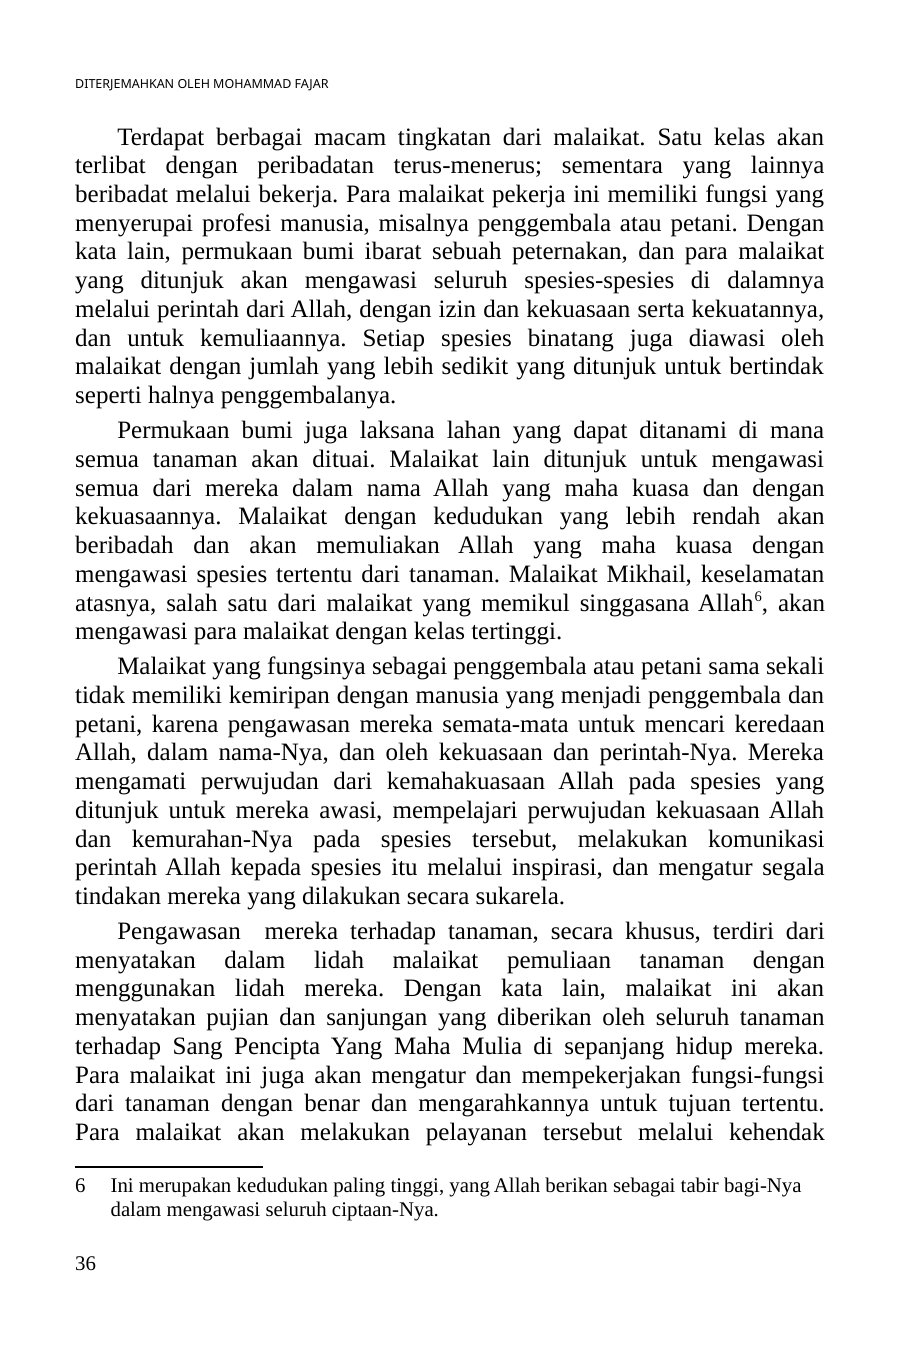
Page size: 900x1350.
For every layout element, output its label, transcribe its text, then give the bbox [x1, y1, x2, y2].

text Ini merupakan kedudukan paling tinggi, yang Allah berikan sebagai tabir bagi-Nya dalam mengawasi seluruh ciptaan-Nya. [75, 1173, 825, 1221]
text Malaikat yang fungsinya sebagai penggembala atau petani sama sekali tidak memiliki kemiripan dengan manusia yang menjadi penggembala dan petani, karena pengawasan mereka semata-mata untuk mencari keredaan Allah, dalam nama-Nya, dan oleh kekuasaan dan perintah-Nya. Mereka mengamati perwujudan dari kemahakuasaan Allah pada spesies yang ditunjuk untuk mereka awasi, mempelajari perwujudan kekuasaan Allah dan kemurahan-Nya pada spesies tersebut, melakukan komunikasi perintah Allah kepada spesies itu melalui inspirasi, dan mengatur segala tindakan mereka yang dilakukan secara sukarela. [75, 651, 825, 910]
text Permukaan bumi juga laksana lahan yang dapat ditanami di mana semua tanaman akan dituai. Malaikat lain ditunjuk untuk mengawasi semua dari mereka dalam nama Allah yang maha kuasa dan dengan kekuasaannya. Malaikat dengan kedudukan yang lebih rendah akan beribadah dan akan memuliakan Allah yang maha kuasa dengan mengawasi spesies tertentu dari tanaman. Malaikat Mikhail, keselamatan atasnya, salah satu dari malaikat yang memikul singgasana Allah, akan mengawasi para malaikat dengan kelas tertinggi. [75, 415, 825, 645]
text Terdapat berbagai macam tingkatan dari malaikat. Satu kelas akan terlibat dengan peribadatan terus-menerus; sementara yang lainnya beribadat melalui bekerja. Para malaikat pekerja ini memiliki fungsi yang menyerupai profesi manusia, misalnya penggembala atau petani. Dengan kata lain, permukaan bumi ibarat sebuah peternakan, dan para malaikat yang ditunjuk akan mengawasi seluruh spesies-spesies di dalamnya melalui perintah dari Allah, dengan izin dan kekuasaan serta kekuatannya, dan untuk kemuliaannya. Setiap spesies binatang juga diawasi oleh malaikat dengan jumlah yang lebih sedikit yang ditunjuk untuk bertindak seperti halnya penggembalanya. [75, 122, 825, 409]
text Pengawasan mereka terhadap tanaman, secara khusus, terdiri dari menyatakan dalam lidah malaikat pemuliaan tanaman dengan menggunakan lidah mereka. Dengan kata lain, malaikat ini akan menyatakan pujian dan sanjungan yang diberikan oleh seluruh tanaman terhadap Sang Pencipta Yang Maha Mulia di sepanjang hidup mereka. Para malaikat ini juga akan mengatur dan mempekerjakan fungsi-fungsi dari tanaman dengan benar dan mengarahkannya untuk tujuan tertentu. Para malaikat akan melakukan pelayanan tersebut melalui kehendak [75, 916, 825, 1146]
